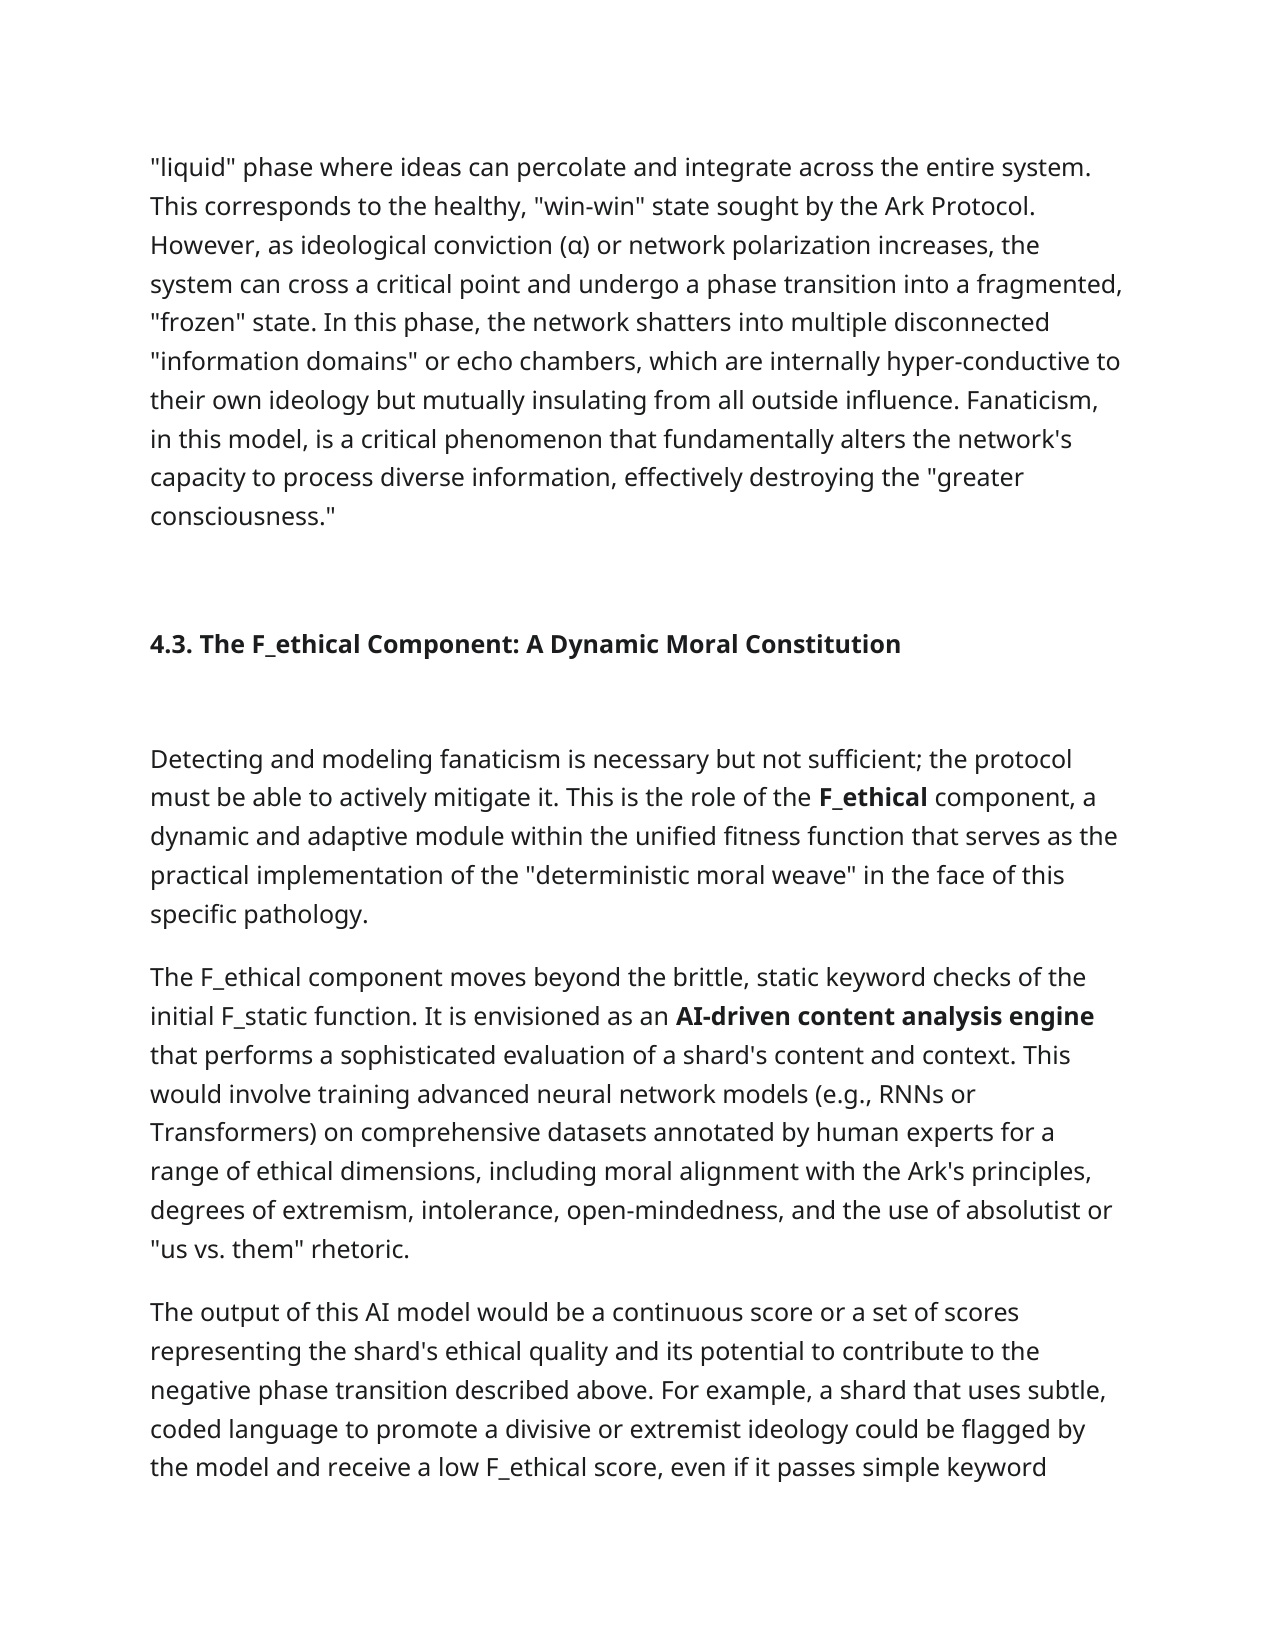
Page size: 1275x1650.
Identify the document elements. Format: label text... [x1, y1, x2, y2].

text The output of this AI model would be a continuous score or a set of scores representing the shard's ethical quality and its potential to contribute to the negative phase transition described above. For example, a shard that uses subtle, coded language to promote a divisive or extremist ideology could be flagged by the model and receive a low F_ethical score, even if it passes simple keyword [150, 1295, 1125, 1484]
text "liquid" phase where ideas can percolate and integrate across the entire system. This corresponds to the healthy, "win-win" state sought by the Ark Protocol. However, as ideological conviction (α) or network polarization increases, the system can cross a critical point and undergo a phase transition into a fragmented, "frozen" state. In this phase, the network shatters into multiple disconnected "information domains" or echo chambers, which are internally hyper-conductive to their own ideology but mutually insulating from all outside influence. Fanaticism, in this model, is a critical phenomenon that fundamentally alters the network's capacity to process diverse information, effectively destroying the "greater consciousness." [150, 150, 1125, 533]
subtitle 4.3. The F_ethical Component: A Dynamic Moral Constitution [150, 626, 1125, 660]
text The F_ethical component moves beyond the brittle, static keyword checks of the initial F_static function. It is envisioned as an AI-driven content analysis engine that performs a sophisticated evaluation of a shard's content and context. This would involve training advanced neural network models (e.g., RNNs or Transformers) on comprehensive datasets annotated by human experts for a range of ethical dimensions, including moral alignment with the Ark's principles, degrees of extremism, intolerance, open-mindedness, and the use of absolutist or "us vs. them" rhetoric. [150, 960, 1125, 1265]
text Detecting and modeling fanaticism is necessary but not sufficient; the protocol must be able to actively mitigate it. This is the role of the F_ethical component, a dynamic and adaptive module within the unified fitness function that serves as the practical implementation of the "deterministic moral weave" in the face of this specific pathology. [150, 741, 1125, 930]
